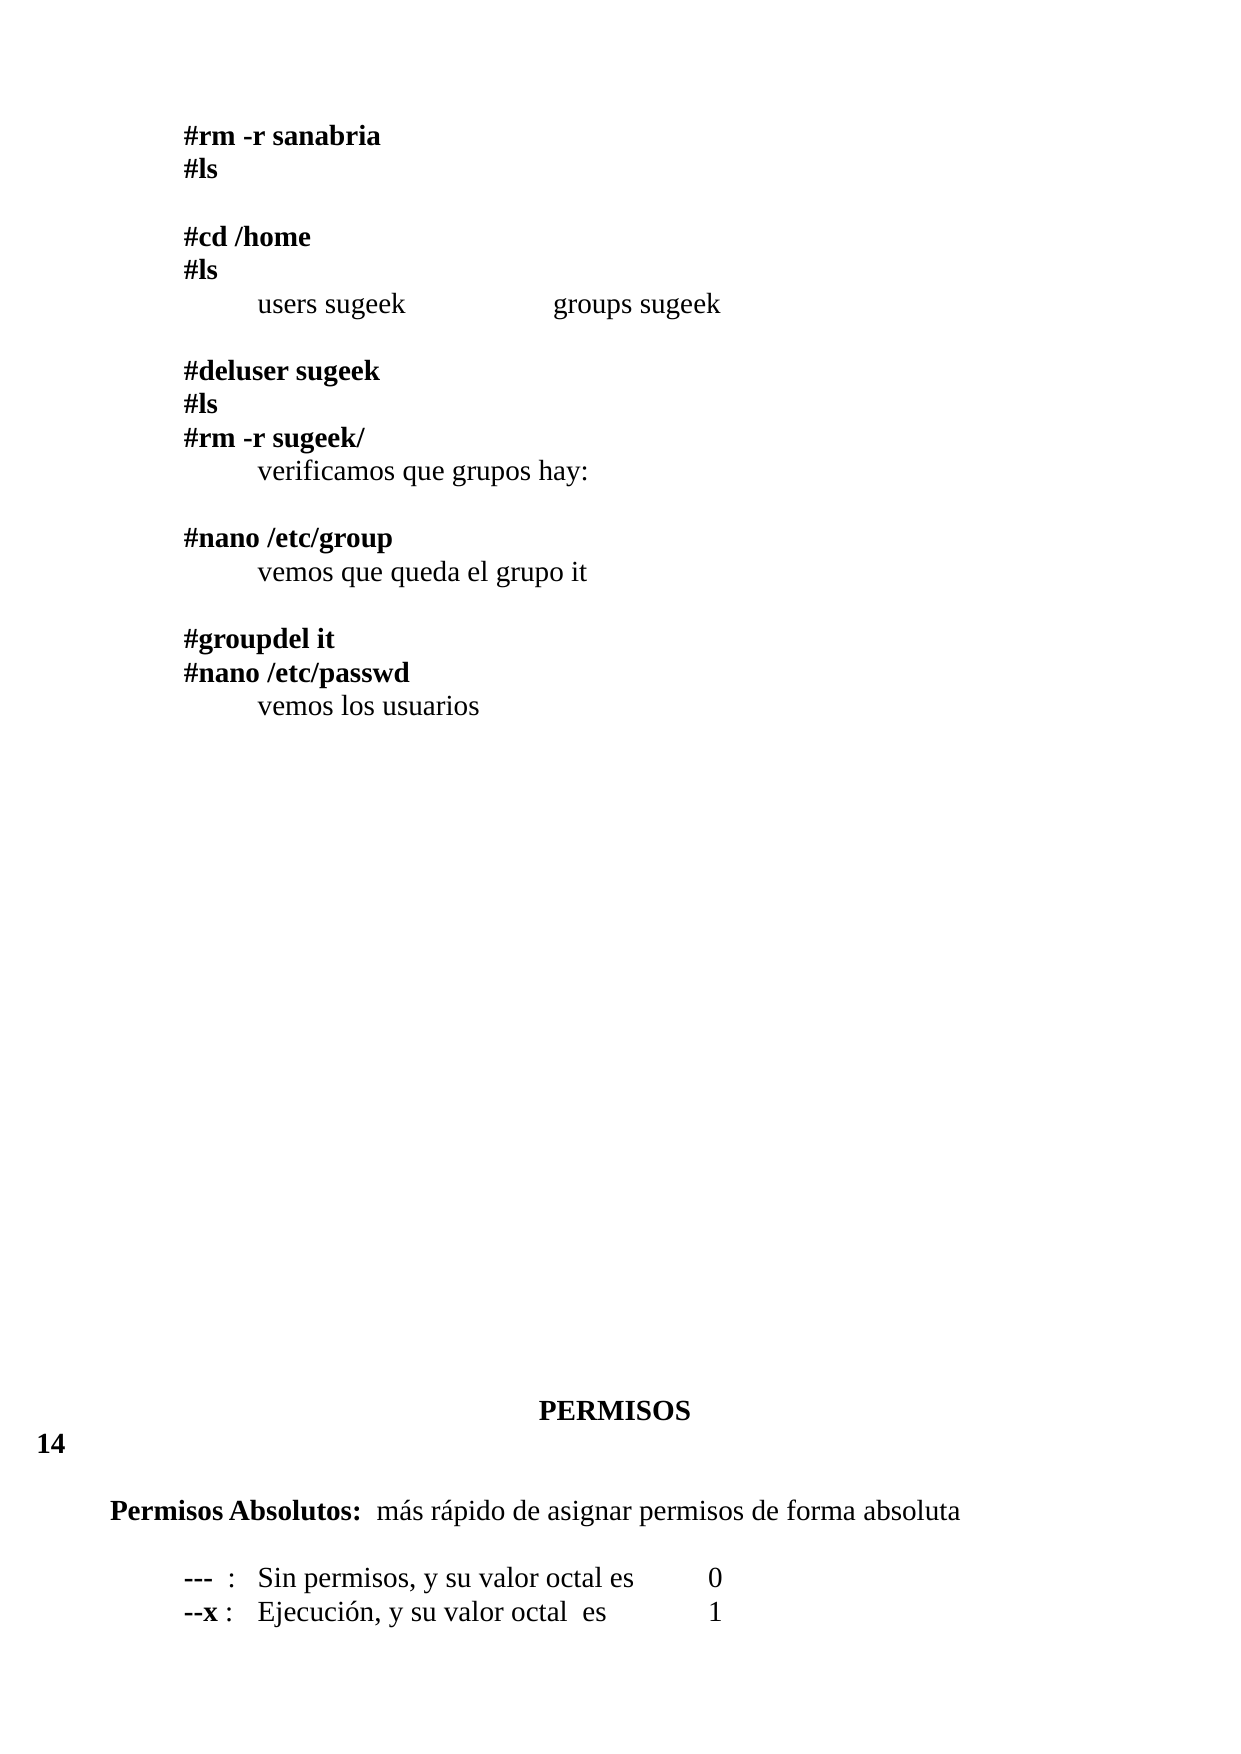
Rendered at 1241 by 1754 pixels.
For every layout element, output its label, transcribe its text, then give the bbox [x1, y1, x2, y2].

text --- : Sin permisos, y su valor octal es 0 [36, 1560, 1194, 1594]
text #ls [36, 152, 1194, 185]
text #rm -r sugeek/ [36, 420, 1194, 453]
text vemos los usuarios [36, 688, 1194, 722]
text #deluser sugeek [36, 353, 1194, 386]
text #cd /home [36, 219, 1194, 252]
text #ls [36, 386, 1194, 420]
text 14 [36, 1426, 1194, 1460]
text Permisos Absolutos: más rápido de asignar permisos de forma absoluta [36, 1493, 1194, 1527]
text #nano /etc/passwd [36, 655, 1194, 688]
text verificamos que grupos hay: [36, 453, 1194, 487]
text #rm -r sanabria [36, 118, 1194, 152]
text PERMISOS [36, 1393, 1194, 1426]
text #groupdel it [36, 621, 1194, 655]
text --x : Ejecución, y su valor octal es 1 [36, 1594, 1194, 1627]
text vemos que queda el grupo it [36, 554, 1194, 588]
text #nano /etc/group [36, 521, 1194, 554]
text users sugeek groups sugeek [36, 286, 1194, 319]
text #ls [36, 252, 1194, 286]
